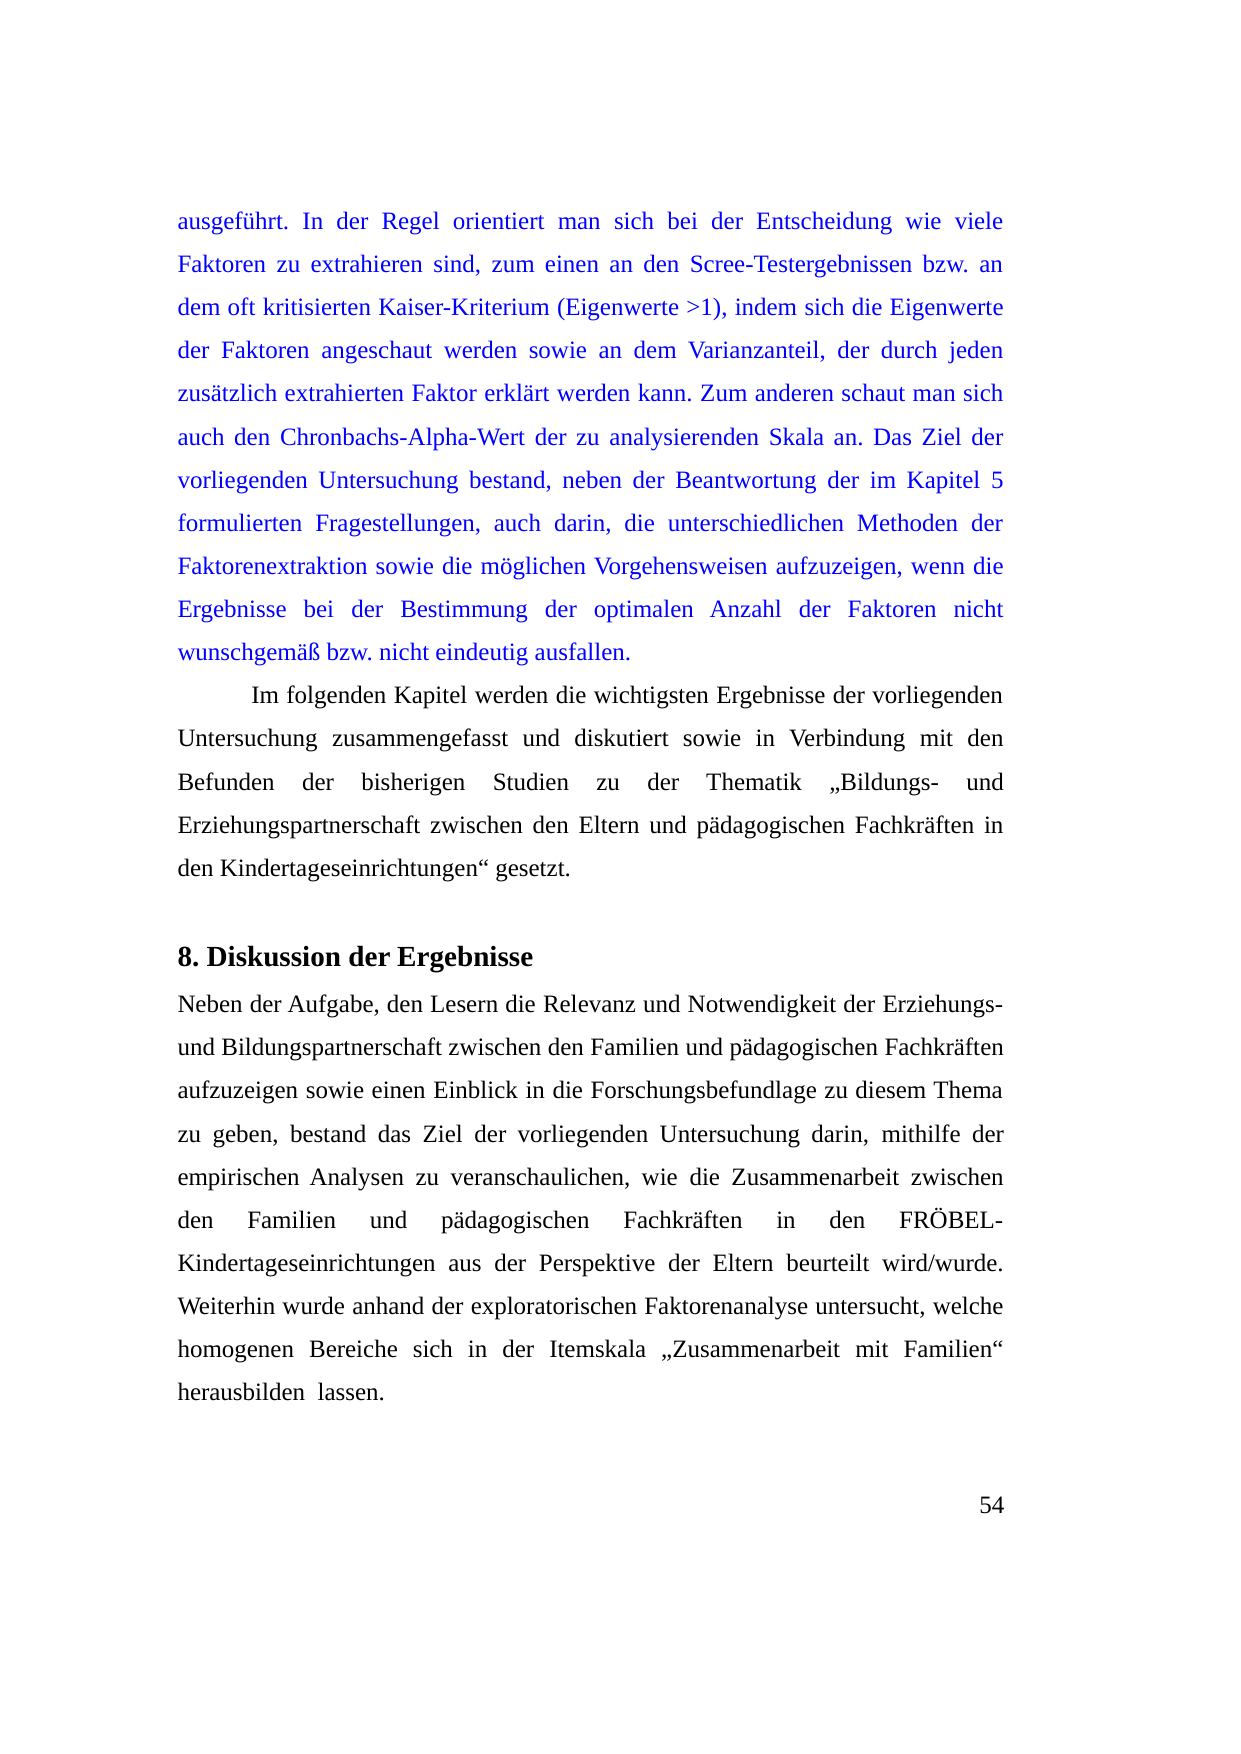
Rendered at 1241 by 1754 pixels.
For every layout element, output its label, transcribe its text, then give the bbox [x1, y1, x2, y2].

text ausgeführt. In der Regel orientiert man sich bei der Entscheidung wie viele Faktoren zu extrahieren sind, zum einen an den Scree-Testergebnissen bzw. an dem oft kritisierten Kaiser-Kriterium (Eigenwerte >1), indem sich die Eigenwerte der Faktoren angeschaut werden sowie an dem Varianzanteil, der durch jeden zusätzlich extrahierten Faktor erklärt werden kann. Zum anderen schaut man sich auch den Chronbachs-Alpha-Wert der zu analysierenden Skala an. Das Ziel der vorliegenden Untersuchung bestand, neben der Beantwortung der im Kapitel 5 formulierten Fragestellungen, auch darin, die unterschiedlichen Methoden der Faktorenextraktion sowie die möglichen Vorgehensweisen aufzuzeigen, wenn die Ergebnisse bei der Bestimmung der optimalen Anzahl der Faktoren nicht wunschgemäß bzw. nicht eindeutig ausfallen. [177, 206, 1004, 666]
text Neben der Aufgabe, den Lesern die Relevanz und Notwendigkeit der Erziehungs- und Bildungspartnerschaft zwischen den Familien und pädagogischen Fachkräften aufzuzeigen sowie einen Einblick in die Forschungsbefundlage zu diesem Thema zu geben, bestand das Ziel der vorliegenden Untersuchung darin, mithilfe der empirischen Analysen zu veranschaulichen, wie die Zusammenarbeit zwischen den Familien und pädagogischen Fachkräften in den FRÖBEL-Kindertageseinrichtungen aus der Perspektive der Eltern beurteilt wird/wurde. Weiterhin wurde anhand der exploratorischen Faktorenanalyse untersucht, welche homogenen Bereiche sich in der Itemskala „Zusammenarbeit mit Familien“ herausbilden lassen. [177, 989, 1004, 1406]
text 8. Diskussion der Ergebnisse [177, 939, 1004, 973]
text Im folgenden Kapitel werden die wichtigsten Ergebnisse der vorliegenden Untersuchung zusammengefasst und diskutiert sowie in Verbindung mit den Befunden der bisherigen Studien zu der Thematik „Bildungs- und Erziehungspartnerschaft zwischen den Eltern und pädagogischen Fachkräften in den Kindertageseinrichtungen“ gesetzt. [177, 680, 1004, 882]
